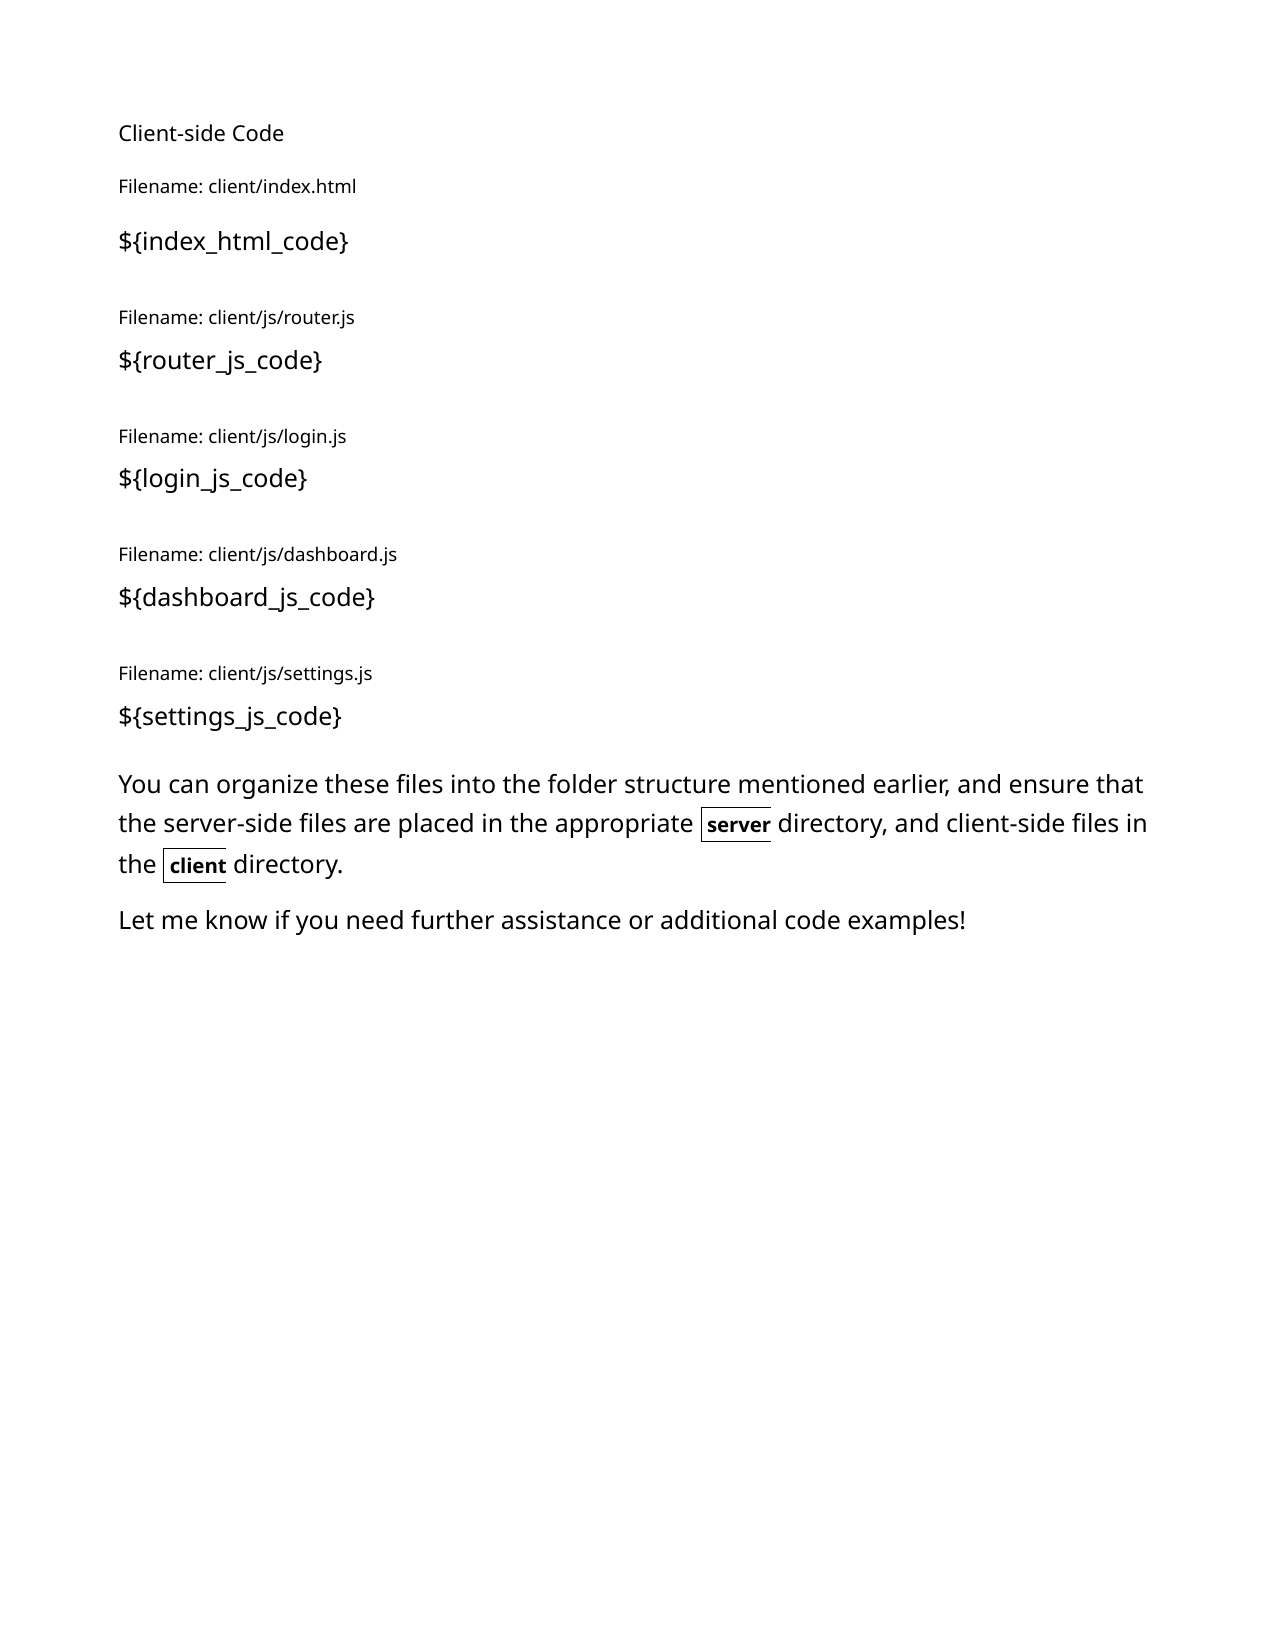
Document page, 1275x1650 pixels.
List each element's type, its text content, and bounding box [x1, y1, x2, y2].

subtitle Filename: client/js/dashboard.js [118, 542, 1157, 567]
text ${settings_js_code} [118, 698, 1157, 732]
text Let me know if you need further assistance or additional code examples! [118, 902, 1157, 936]
subtitle Filename: client/js/settings.js [118, 660, 1157, 686]
text ${index_html_code} [118, 224, 1157, 258]
text ${dashboard_js_code} [118, 579, 1157, 614]
subtitle Filename: client/js/router.js [118, 304, 1157, 330]
text You can organize these files into the folder structure mentioned earlier, and ensure that the server-side files are placed in the appropriate server directory, and client-side files in the client directory. [118, 766, 1157, 882]
subtitle Client-side Code [118, 118, 1157, 148]
text ${login_js_code} [118, 461, 1157, 495]
text ${router_js_code} [118, 342, 1157, 376]
subtitle Filename: client/js/login.js [118, 423, 1157, 448]
subtitle Filename: client/index.html [118, 173, 1157, 198]
